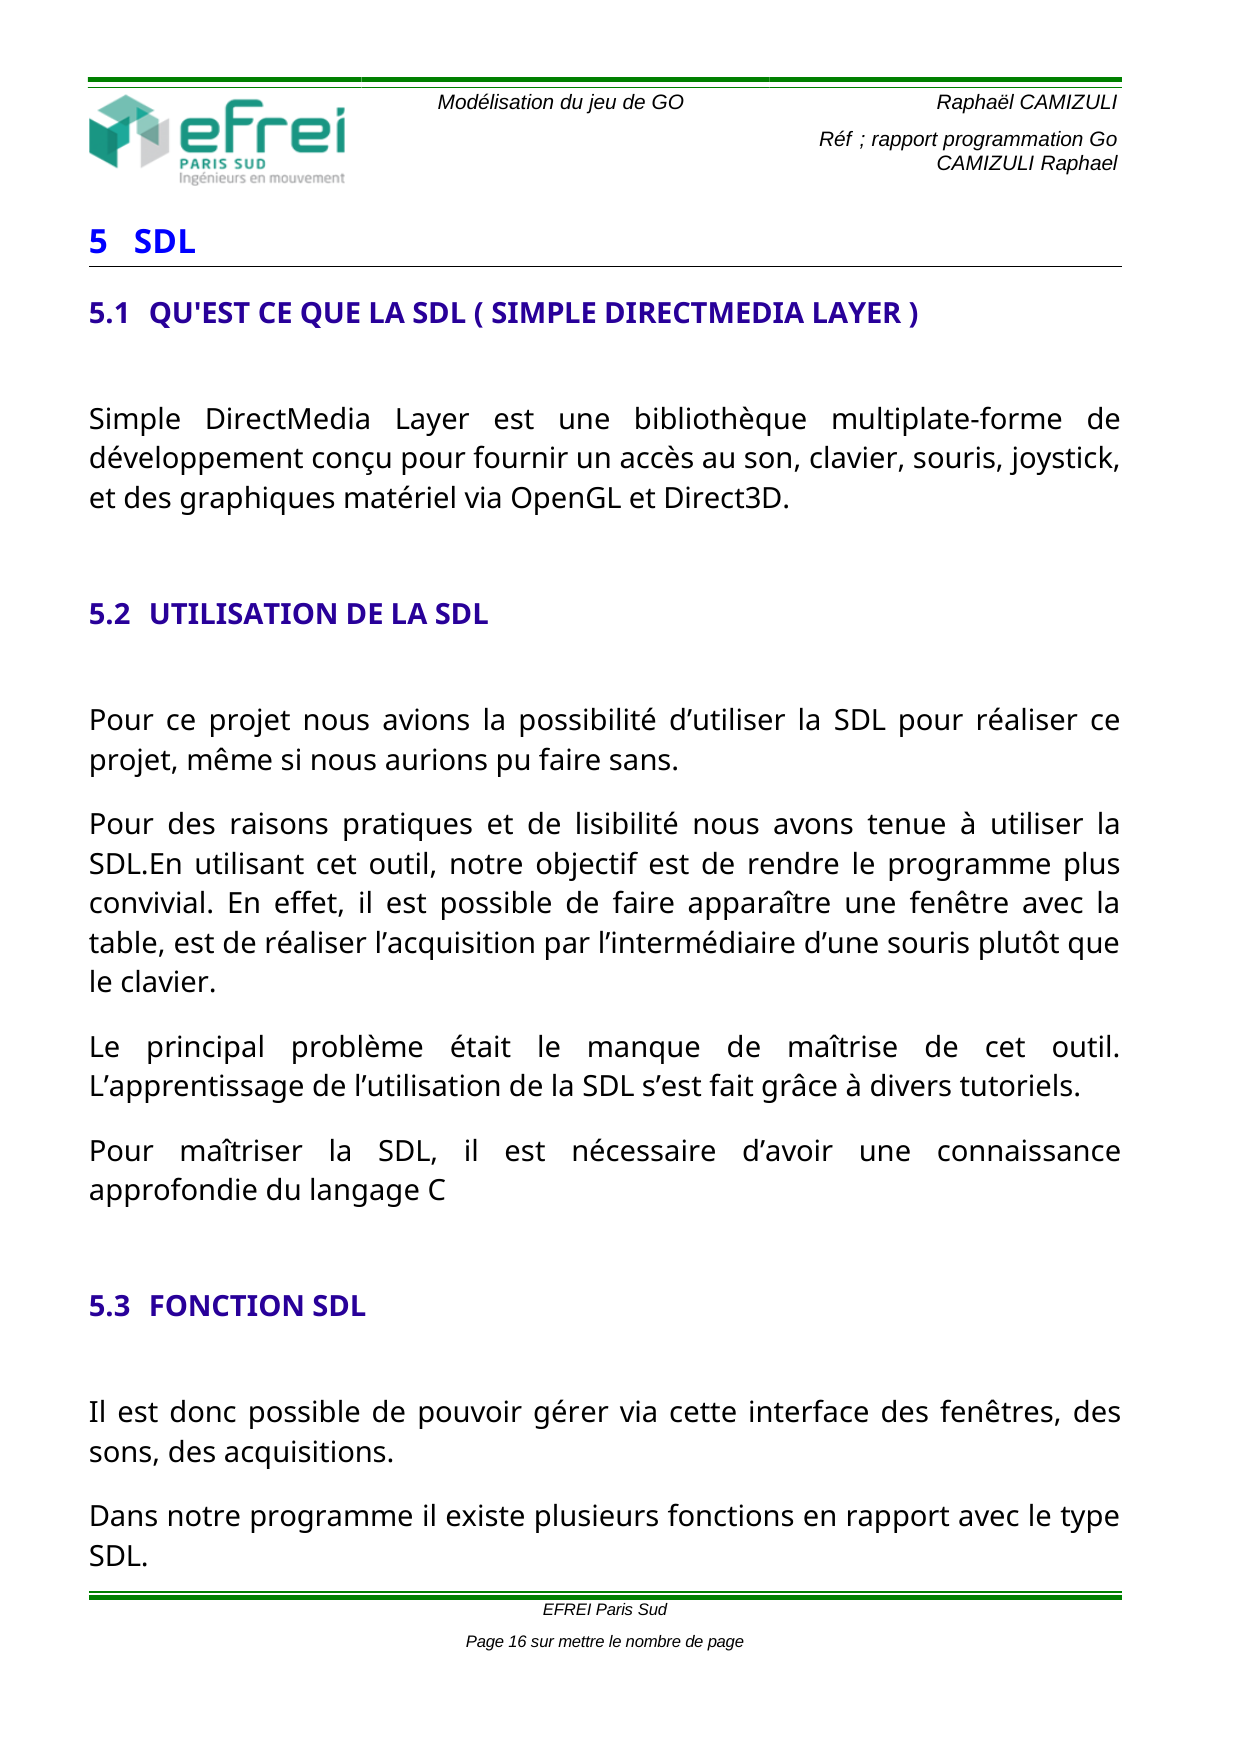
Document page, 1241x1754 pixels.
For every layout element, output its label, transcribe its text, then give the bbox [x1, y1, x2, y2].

text Simple DirectMedia Layer est une bibliothèque multiplate-forme de développement conçu pour fournir un accès au son, clavier, souris, joystick, et des graphiques matériel via OpenGL et Direct3D. [89, 398, 1122, 517]
subtitle fonction SDL [89, 1286, 1122, 1325]
text Pour ce projet nous avions la possibilité d’utiliser la SDL pour réaliser ce projet, même si nous aurions pu faire sans. [89, 699, 1122, 778]
text Pour des raisons pratiques et de lisibilité nous avons tenue à utiliser la SDL.En utilisant cet outil, notre objectif est de rendre le programme plus convivial. En effet, il est possible de faire apparaître une fenêtre avec la table, est de réaliser l’acquisition par l’intermédiaire d’une souris plutôt que le clavier. [89, 803, 1122, 1001]
text Le principal problème était le manque de maîtrise de cet outil. L’apprentissage de l’utilisation de la SDL s’est fait grâce à divers tutoriels. [89, 1026, 1122, 1105]
subtitle sdl [89, 218, 1122, 266]
text Dans notre programme il existe plusieurs fonctions en rapport avec le type SDL. [89, 1496, 1122, 1575]
text Il est donc possible de pouvoir gérer via cette interface des fenêtres, des sons, des acquisitions. [89, 1392, 1122, 1471]
text Pour maîtriser la SDL, il est nécessaire d’avoir une connaissance approfondie du langage C [89, 1130, 1122, 1209]
subtitle Qu'est ce que la sdl ( simple directmedia layer ) [89, 292, 1122, 332]
picture [89, 94, 350, 187]
subtitle Utilisation de la SDL [89, 593, 1122, 633]
